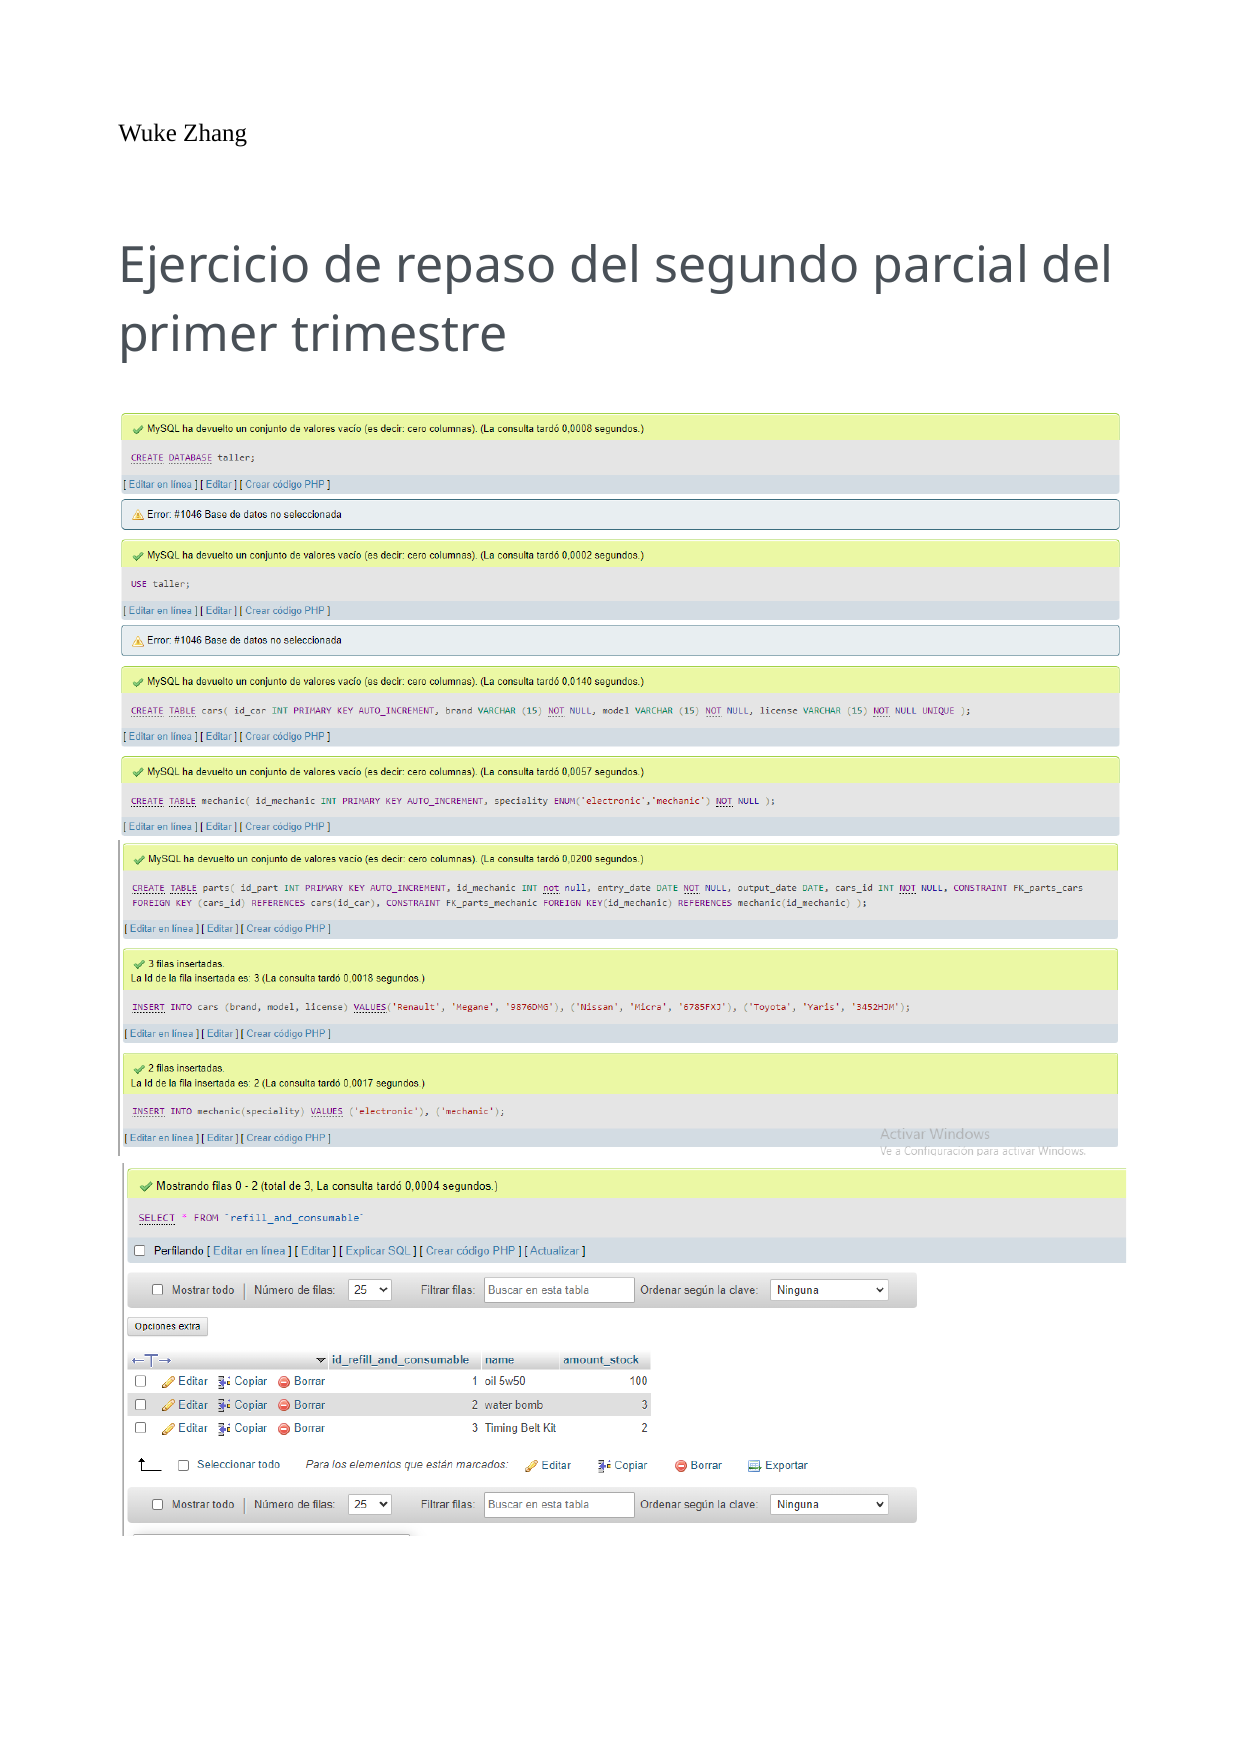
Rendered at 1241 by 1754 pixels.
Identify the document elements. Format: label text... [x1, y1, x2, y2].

subtitle Ejercicio de repaso del segundo parcial del primer trimestre [118, 229, 1122, 366]
picture [122, 1163, 1127, 1536]
text Wuke Zhang [118, 118, 1122, 147]
picture [118, 406, 1123, 1156]
